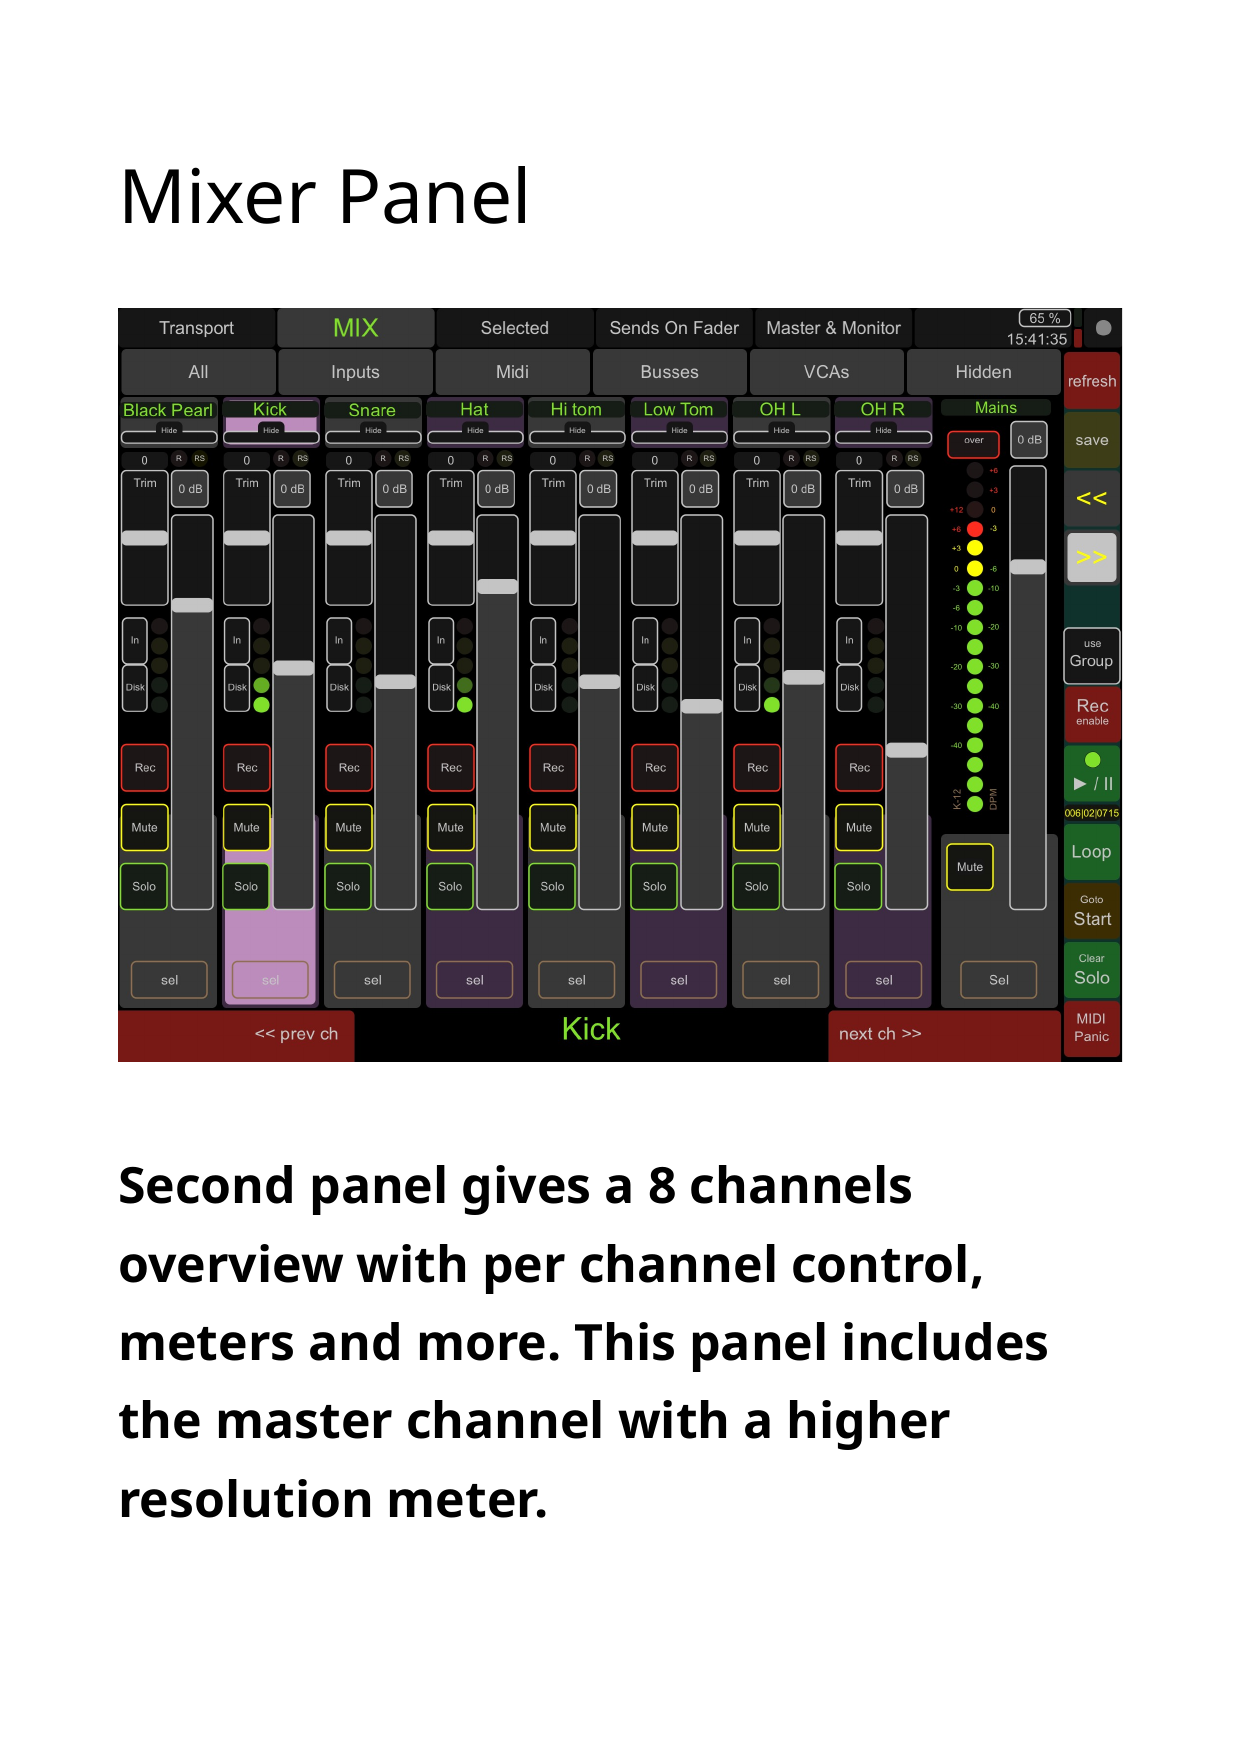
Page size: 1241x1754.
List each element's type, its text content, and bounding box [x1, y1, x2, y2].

picture [118, 308, 1123, 1062]
text Second panel gives a 8 channels overview with per channel control, meters and more. This panel includes the master channel with a higher resolution meter. [118, 1062, 1122, 1532]
subtitle Mixer Panel [118, 143, 1122, 245]
